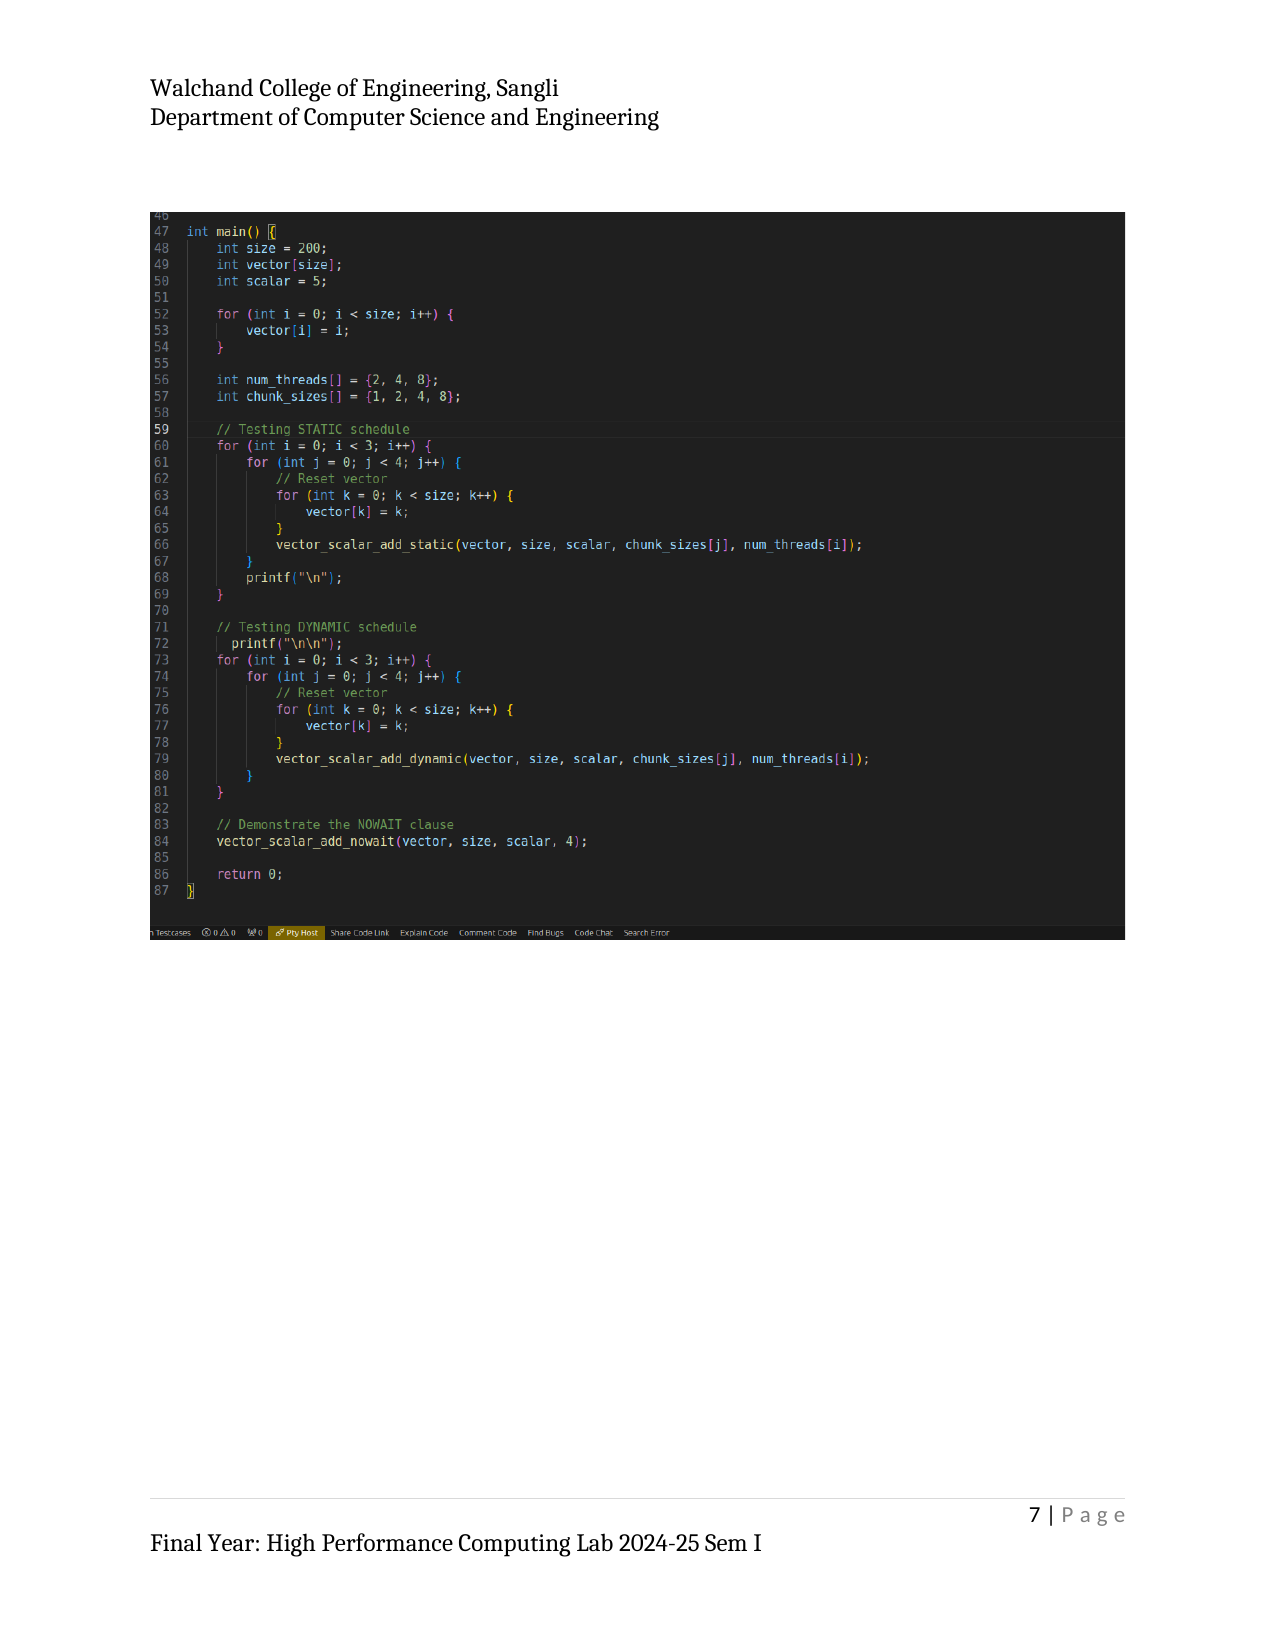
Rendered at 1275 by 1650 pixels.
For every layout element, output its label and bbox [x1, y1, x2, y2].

picture [150, 212, 1125, 940]
